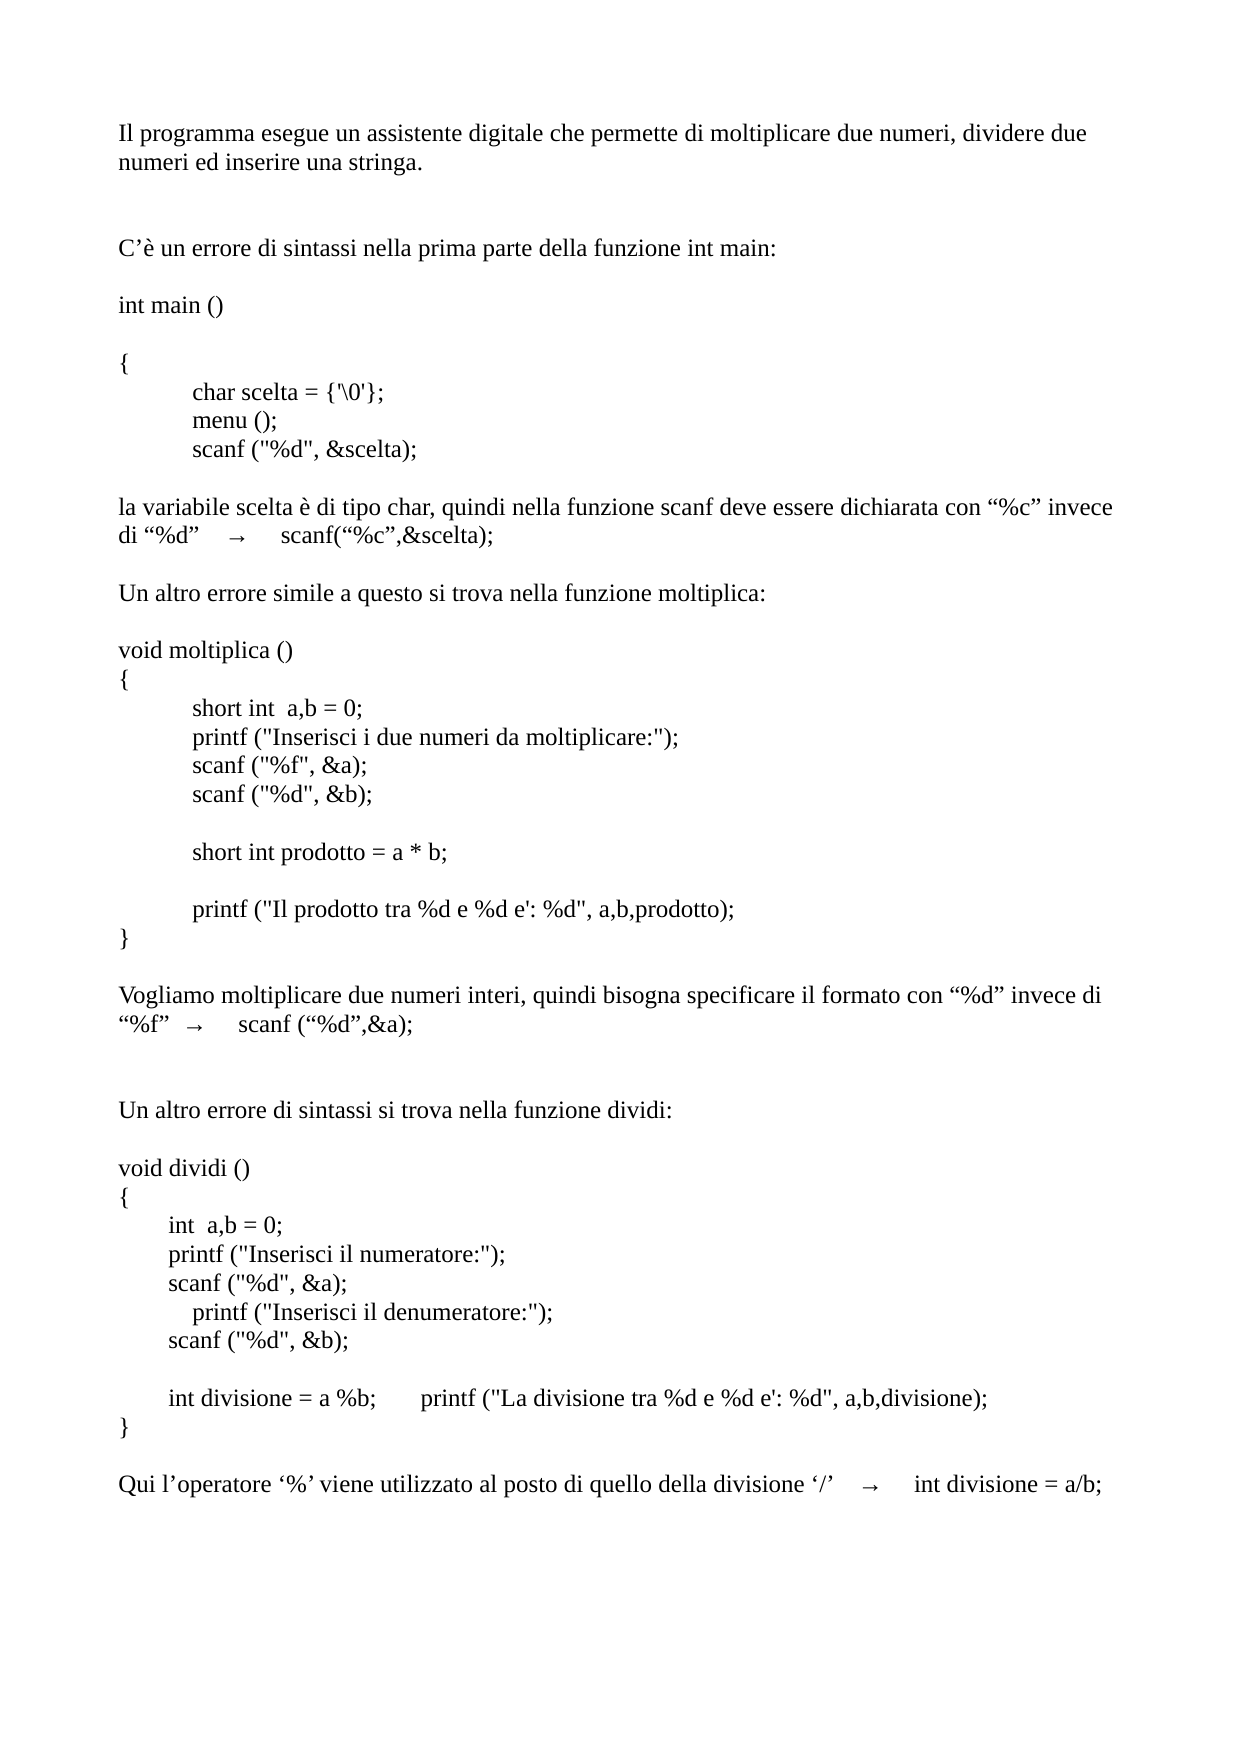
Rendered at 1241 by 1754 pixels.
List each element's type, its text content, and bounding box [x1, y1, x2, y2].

text Un altro errore di sintassi si trova nella funzione dividi: [118, 1096, 1122, 1124]
text void dividi () { int a,b = 0; printf ("Inserisci il numeratore:"); scanf ("%d", &a); printf ("Inserisci il denumeratore:"); scanf ("%d", &b); int divisione = a %b; printf ("La divisione tra %d e %d e': %d", a,b,divisione); } [118, 1153, 1122, 1441]
text Un altro errore simile a questo si trova nella funzione moltiplica: [118, 578, 1122, 607]
text Il programma esegue un assistente digitale che permette di moltiplicare due numeri, dividere due numeri ed inserire una stringa. [118, 118, 1122, 176]
text int main () { char scelta = {'\0'}; menu (); scanf ("%d", &scelta); [118, 291, 1122, 463]
text la variabile scelta è di tipo char, quindi nella funzione scanf deve essere dichiarata con “%c” invece di “%d” → scanf(“%c”,&scelta); [118, 492, 1122, 549]
text Vogliamo moltiplicare due numeri interi, quindi bisogna specificare il formato con “%d” invece di “%f” → scanf (“%d”,&a); [118, 981, 1122, 1038]
text void moltiplica () { short int a,b = 0; printf ("Inserisci i due numeri da moltiplicare:"); scanf ("%f", &a); scanf ("%d", &b); short int prodotto = a * b; printf ("Il prodotto tra %d e %d e': %d", a,b,prodotto); } [118, 636, 1122, 952]
text Qui l’operatore ‘%’ viene utilizzato al posto di quello della divisione ‘/’ → int divisione = a/b; [118, 1469, 1122, 1498]
text C’è un errore di sintassi nella prima parte della funzione int main: [118, 233, 1122, 262]
